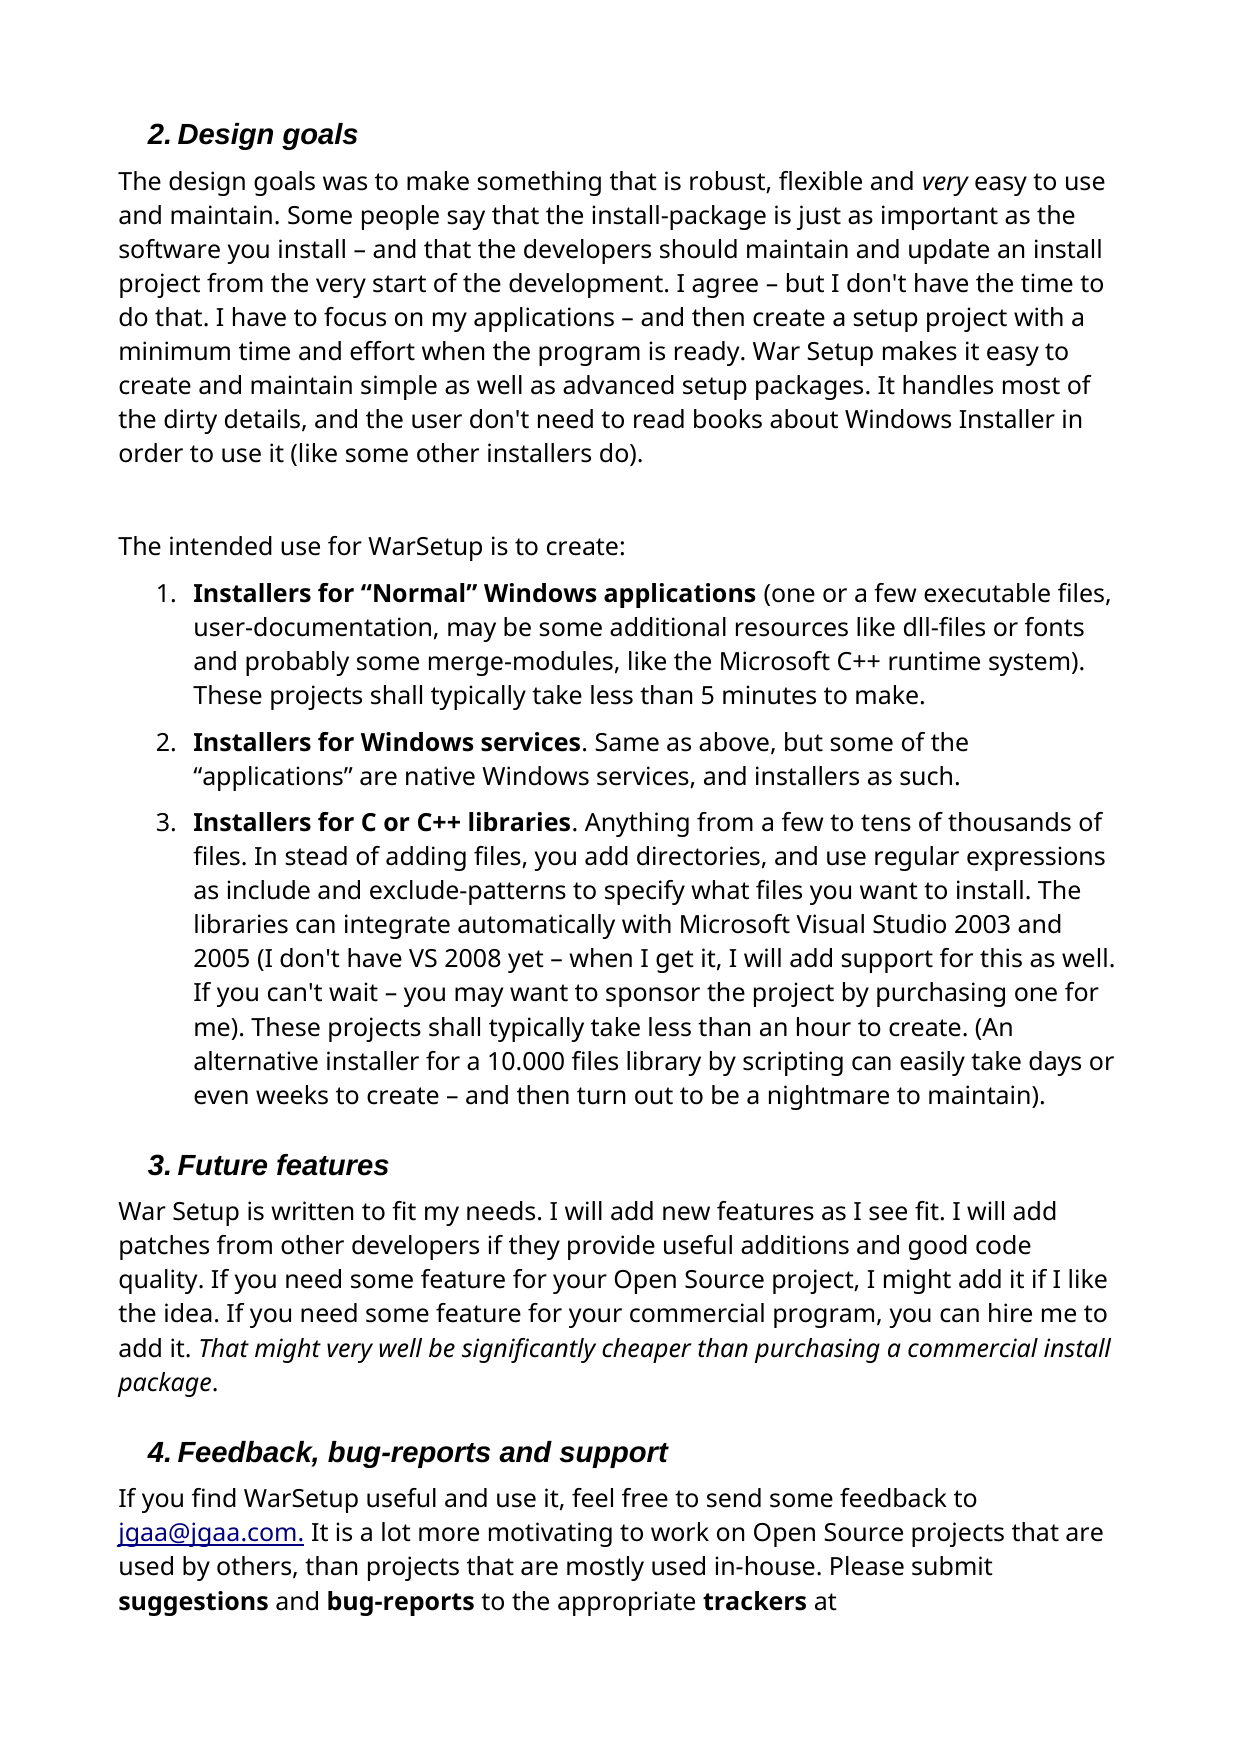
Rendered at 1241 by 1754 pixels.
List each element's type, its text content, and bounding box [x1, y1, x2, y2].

list Installers for “Normal” Windows applications (one or a few executable files, user-documentation, may be some additional resources like dll-files or fonts and probably some merge-modules, like the Microsoft C++ runtime system). These projects shall typically take less than 5 minutes to make. [156, 575, 1122, 712]
text The design goals was to make something that is robust, flexible and very easy to use and maintain. Some people say that the install-package is just as important as the software you install – and that the developers should maintain and update an install project from the very start of the development. I agree – but I don't have the time to do that. I have to focus on my applications – and then create a setup project with a minimum time and effort when the program is ready. War Setup makes it easy to create and maintain simple as well as advanced setup packages. It handles most of the dirty details, and the user don't need to read books about Windows Installer in order to use it (like some other installers do). [118, 163, 1122, 470]
subtitle Feedback, bug-reports and support [148, 1436, 1122, 1468]
subtitle Future features [148, 1149, 1122, 1181]
list Installers for C or C++ libraries. Anything from a few to tens of thousands of files. In stead of adding files, you add directories, and use regular expressions as include and exclude-patterns to specify what files you want to install. The libraries can integrate automatically with Microsoft Visual Studio 2003 and 2005 (I don't have VS 2008 yet – when I get it, I will add support for this as well. If you can't wait – you may want to sponsor the project by purchasing one for me). These projects shall typically take less than an hour to create. (An alternative installer for a 10.000 files library by scripting can easily take days or even weeks to create – and then turn out to be a nightmare to maintain). [156, 805, 1122, 1111]
text If you find WarSetup useful and use it, feel free to send some feedback to jgaa@jgaa.com. It is a lot more motivating to work on Open Source projects that are used by others, than projects that are mostly used in-house. Please submit suggestions and bug-reports to the appropriate trackers at [118, 1481, 1122, 1617]
text War Setup is written to fit my needs. I will add new features as I see fit. I will add patches from other developers if they provide useful additions and good code quality. If you need some feature for your Open Source project, I might add it if I like the idea. If you need some feature for your commercial program, you can hire me to add it. That might very well be significantly cheaper than purchasing a commercial install package. [118, 1194, 1122, 1398]
list Installers for Windows services. Same as above, but some of the “applications” are native Windows services, and installers as such. [156, 724, 1122, 792]
text The intended use for WarSetup is to create: [118, 529, 1122, 563]
subtitle Design goals [148, 118, 1122, 151]
